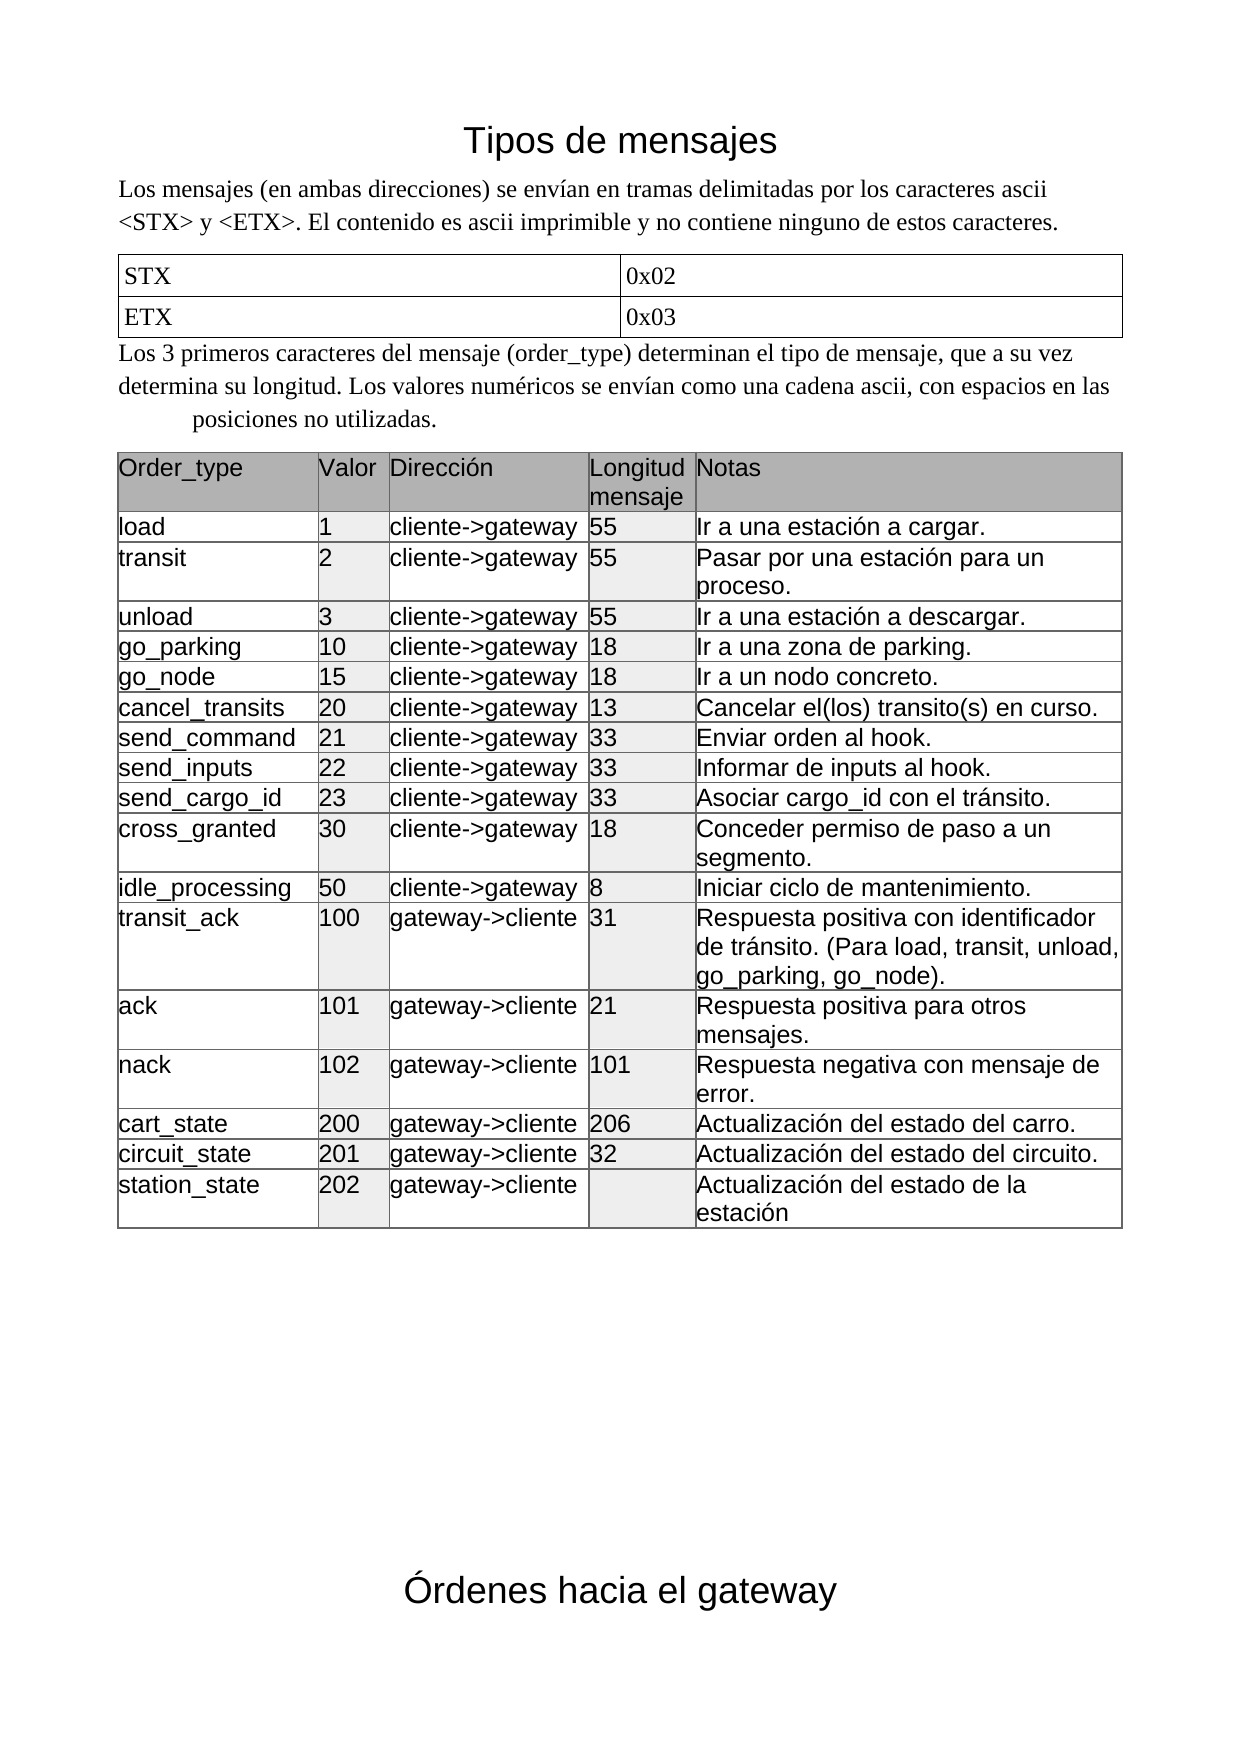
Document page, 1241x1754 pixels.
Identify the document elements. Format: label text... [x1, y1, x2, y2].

table_cell gateway->cliente [390, 991, 588, 1048]
text Órdenes hacia el gateway [118, 1568, 1122, 1611]
table_header Notas [697, 453, 1121, 511]
table_cell 21 [319, 723, 389, 752]
table_cell Enviar orden al hook. [697, 723, 1121, 752]
table_cell cart_state [119, 1109, 318, 1138]
table_header Dirección [390, 453, 588, 511]
table_cell Pasar por una estación para un proceso. [697, 543, 1121, 600]
table_cell 102 [319, 1050, 389, 1107]
table_cell cliente->gateway [390, 814, 588, 871]
table_cell Actualización del estado de la estación [697, 1170, 1121, 1227]
table_cell 20 [319, 693, 389, 721]
table_cell transit [119, 543, 318, 600]
table_cell idle_processing [119, 873, 318, 902]
table_cell cliente->gateway [390, 783, 588, 812]
table_cell 21 [590, 991, 695, 1048]
table_cell load [119, 512, 318, 541]
table_cell 31 [590, 903, 695, 989]
table_cell Ir a una zona de parking. [697, 632, 1121, 661]
table_cell 23 [319, 783, 389, 812]
table_cell 101 [319, 991, 389, 1048]
table_cell nack [119, 1050, 318, 1107]
table_cell cross_granted [119, 814, 318, 871]
table_cell cliente->gateway [390, 662, 588, 691]
table_header Longitud mensaje [590, 453, 695, 511]
table_cell cliente->gateway [390, 632, 588, 661]
table_cell gateway->cliente [390, 1170, 588, 1227]
table_cell 50 [319, 873, 389, 902]
text Tipos de mensajes [118, 118, 1122, 161]
table_cell cliente->gateway [390, 602, 588, 630]
table_cell unload [119, 602, 318, 630]
table_header Order_type [119, 453, 318, 511]
table_cell Actualización del estado del carro. [697, 1109, 1121, 1138]
table_cell station_state [119, 1170, 318, 1227]
table_cell cliente->gateway [390, 512, 588, 541]
table_cell Ir a una estación a descargar. [697, 602, 1121, 630]
table_header 0x02 [621, 255, 1122, 296]
table_cell Informar de inputs al hook. [697, 753, 1121, 782]
table_cell 18 [590, 632, 695, 661]
table_cell 1 [319, 512, 389, 541]
table_cell Conceder permiso de paso a un segmento. [697, 814, 1121, 871]
table_cell Actualización del estado del circuito. [697, 1140, 1121, 1168]
table_cell send_cargo_id [119, 783, 318, 812]
table_cell go_parking [119, 632, 318, 661]
table_cell gateway->cliente [390, 903, 588, 989]
table_cell 22 [319, 753, 389, 782]
table_header STX [119, 255, 620, 296]
table_cell 18 [590, 814, 695, 871]
table_cell 10 [319, 632, 389, 661]
table_cell 13 [590, 693, 695, 721]
table_cell 55 [590, 602, 695, 630]
table_cell 33 [590, 753, 695, 782]
table_cell cancel_transits [119, 693, 318, 721]
table_cell 202 [319, 1170, 389, 1227]
table_cell gateway->cliente [390, 1140, 588, 1168]
table_cell 18 [590, 662, 695, 691]
table_cell cliente->gateway [390, 753, 588, 782]
table_cell cliente->gateway [390, 873, 588, 902]
table_cell 55 [590, 512, 695, 541]
table_cell 15 [319, 662, 389, 691]
table_cell 100 [319, 903, 389, 989]
table_cell Iniciar ciclo de mantenimiento. [697, 873, 1121, 902]
table_cell 200 [319, 1109, 389, 1138]
table_cell Respuesta negativa con mensaje de error. [697, 1050, 1121, 1107]
table_cell 30 [319, 814, 389, 871]
table_cell 201 [319, 1140, 389, 1168]
table_cell 2 [319, 543, 389, 600]
table_cell go_node [119, 662, 318, 691]
table_cell cliente->gateway [390, 693, 588, 721]
table_cell Ir a un nodo concreto. [697, 662, 1121, 691]
table_cell 101 [590, 1050, 695, 1107]
table_cell Respuesta positiva con identificador de tránsito. (Para load, transit, unload, go_parking, go_node). [697, 903, 1121, 989]
table_cell circuit_state [119, 1140, 318, 1168]
table_cell 33 [590, 723, 695, 752]
text Los mensajes (en ambas direcciones) se envían en tramas delimitadas por los caracteres ascii <STX> y <ETX>. El contenido es ascii imprimible y no contiene ninguno de estos caracteres. [118, 174, 1122, 236]
table_cell gateway->cliente [390, 1050, 588, 1107]
table_cell Ir a una estación a cargar. [697, 512, 1121, 541]
table_cell [590, 1170, 695, 1227]
table_cell 0x03 [621, 297, 1122, 337]
table_cell Respuesta positiva para otros mensajes. [697, 991, 1121, 1048]
table_cell 33 [590, 783, 695, 812]
table_cell ETX [119, 297, 620, 337]
table_cell send_inputs [119, 753, 318, 782]
table_cell Asociar cargo_id con el tránsito. [697, 783, 1121, 812]
table_header Valor [319, 453, 389, 511]
table_cell gateway->cliente [390, 1109, 588, 1138]
text Los 3 primeros caracteres del mensaje (order_type) determinan el tipo de mensaje, que a su vez determina su longitud. Los valores numéricos se envían como una cadena ascii, con espacios en las posiciones no utilizadas. [118, 338, 1122, 433]
table_cell 206 [590, 1109, 695, 1138]
table_cell Cancelar el(los) transito(s) en curso. [697, 693, 1121, 721]
table_cell send_command [119, 723, 318, 752]
table_cell cliente->gateway [390, 543, 588, 600]
table_cell cliente->gateway [390, 723, 588, 752]
table_cell transit_ack [119, 903, 318, 989]
table_cell 32 [590, 1140, 695, 1168]
table_cell 8 [590, 873, 695, 902]
table_cell 55 [590, 543, 695, 600]
table_cell 3 [319, 602, 389, 630]
table_cell ack [119, 991, 318, 1048]
